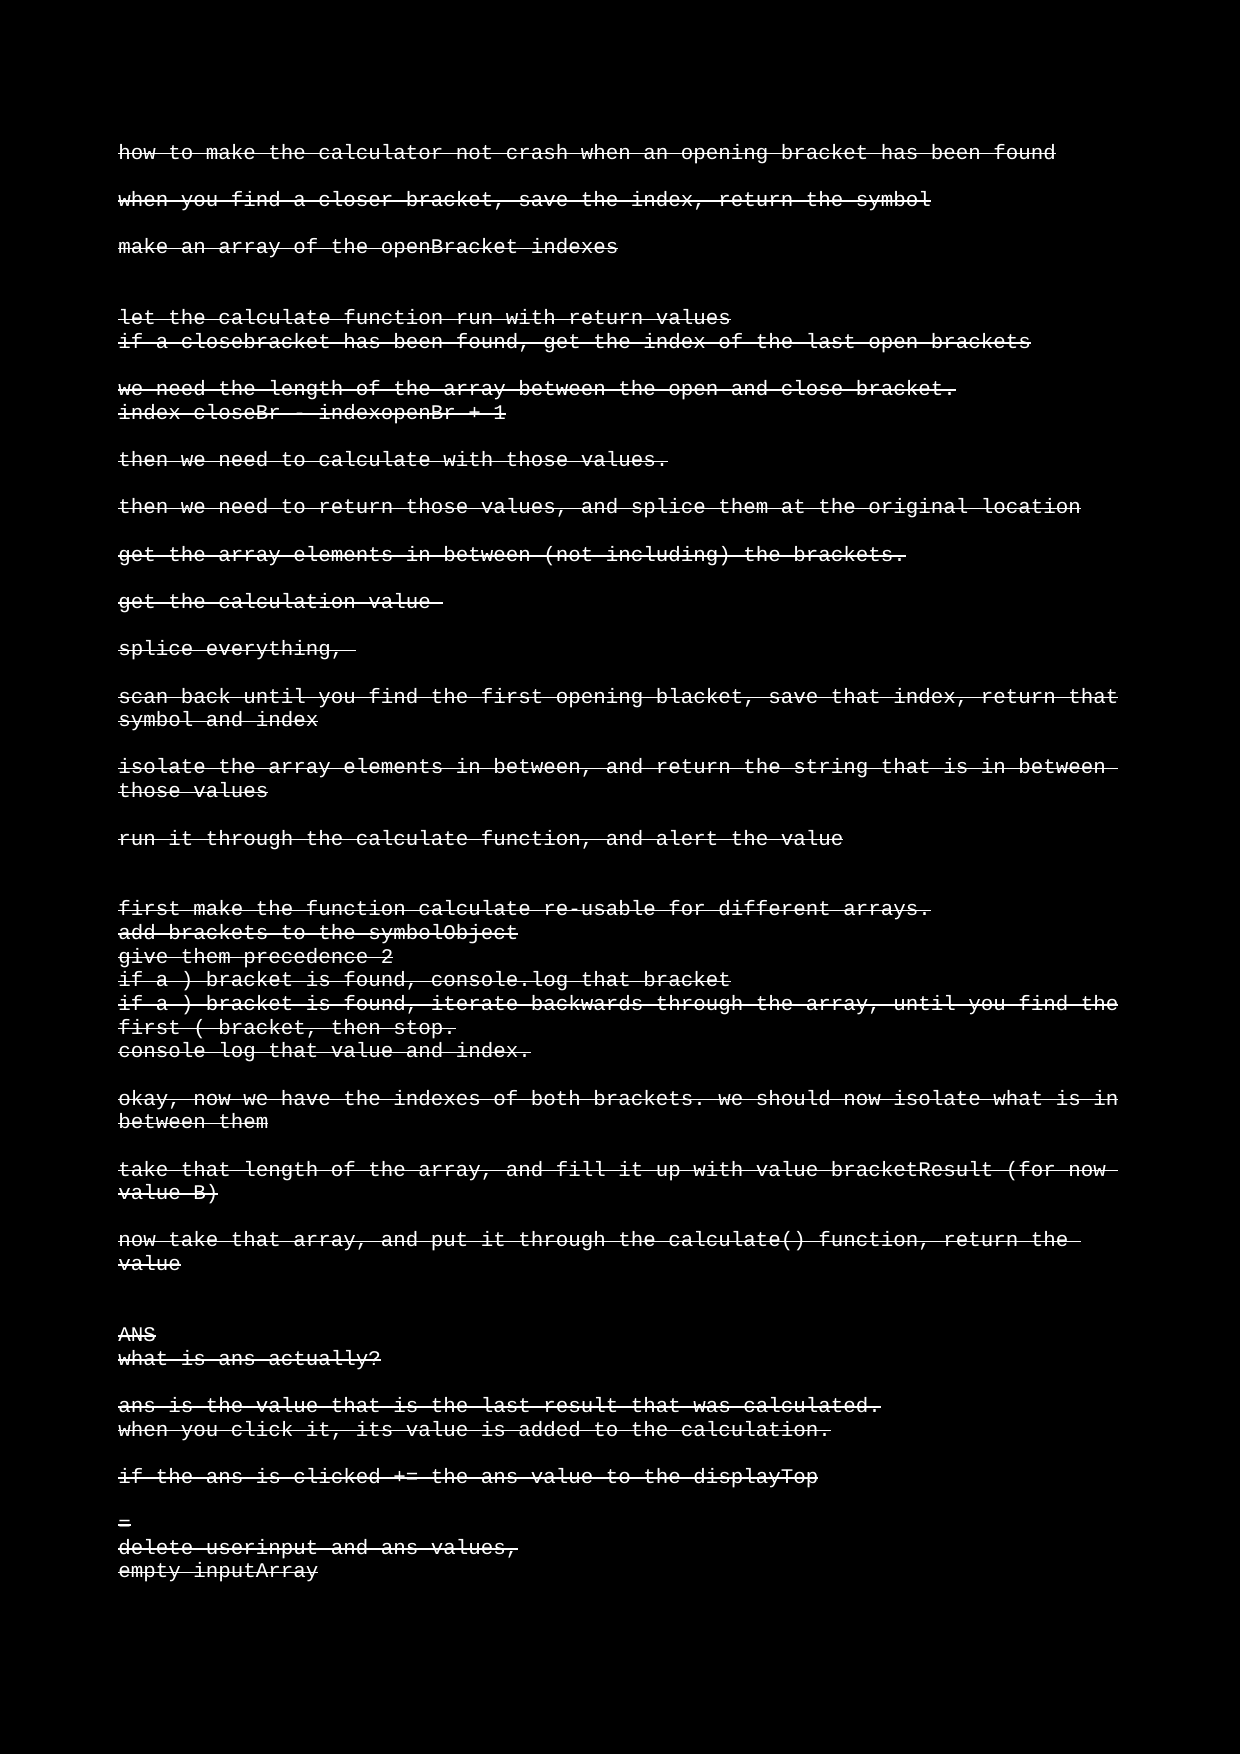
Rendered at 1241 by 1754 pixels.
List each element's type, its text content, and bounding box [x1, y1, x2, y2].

text then we need to calculate with those values. [118, 449, 1122, 473]
text if the ans is clicked += the ans value to the displayTop [118, 1466, 1122, 1489]
text okay, now we have the indexes of both brackets. we should now isolate what is in between them [118, 1088, 1122, 1135]
text first make the function calculate re-usable for different arrays. [118, 898, 1122, 922]
text isolate the array elements in between, and return the string that is in between those values [118, 757, 1122, 804]
text ANS [118, 1324, 1122, 1348]
text let the calculate function run with return values [118, 307, 1122, 331]
text console log that value and index. [118, 1040, 1122, 1064]
text empty inputArray [118, 1561, 1122, 1584]
text scan back until you find the first opening blacket, save that index, return that symbol and index [118, 686, 1122, 733]
text add brackets to the symbolObject [118, 922, 1122, 946]
text if a ) bracket is found, iterate backwards through the array, until you find the first ( bracket, then stop. [118, 993, 1122, 1040]
text make an array of the openBracket indexes [118, 236, 1122, 260]
text get the array elements in between (not including) the brackets. [118, 544, 1122, 567]
text run it through the calculate function, and alert the value [118, 827, 1122, 851]
text when you click it, its value is added to the calculation. [118, 1419, 1122, 1442]
text give them precedence 2 [118, 946, 1122, 969]
text if a closebracket has been found, get the index of the last open brackets [118, 331, 1122, 354]
text ans is the value that is the last result that was calculated. [118, 1395, 1122, 1419]
text splice everything, [118, 638, 1122, 662]
text get the calculation value [118, 591, 1122, 615]
text if a ) bracket is found, console.log that bracket [118, 969, 1122, 993]
text then we need to return those values, and splice them at the original location [118, 496, 1122, 520]
text how to make the calculator not crash when an opening bracket has been found [118, 142, 1122, 165]
text take that length of the array, and fill it up with value bracketResult (for now value B) [118, 1158, 1122, 1206]
text now take that array, and put it through the calculate() function, return the value [118, 1229, 1122, 1277]
text = [118, 1513, 1122, 1537]
text when you find a closer bracket, save the index, return the symbol [118, 189, 1122, 213]
text delete userinput and ans values, [118, 1537, 1122, 1561]
text what is ans actually? [118, 1348, 1122, 1371]
text we need the length of the array between the open and close bracket. [118, 378, 1122, 402]
text index closeBr - indexopenBr + 1 [118, 402, 1122, 426]
